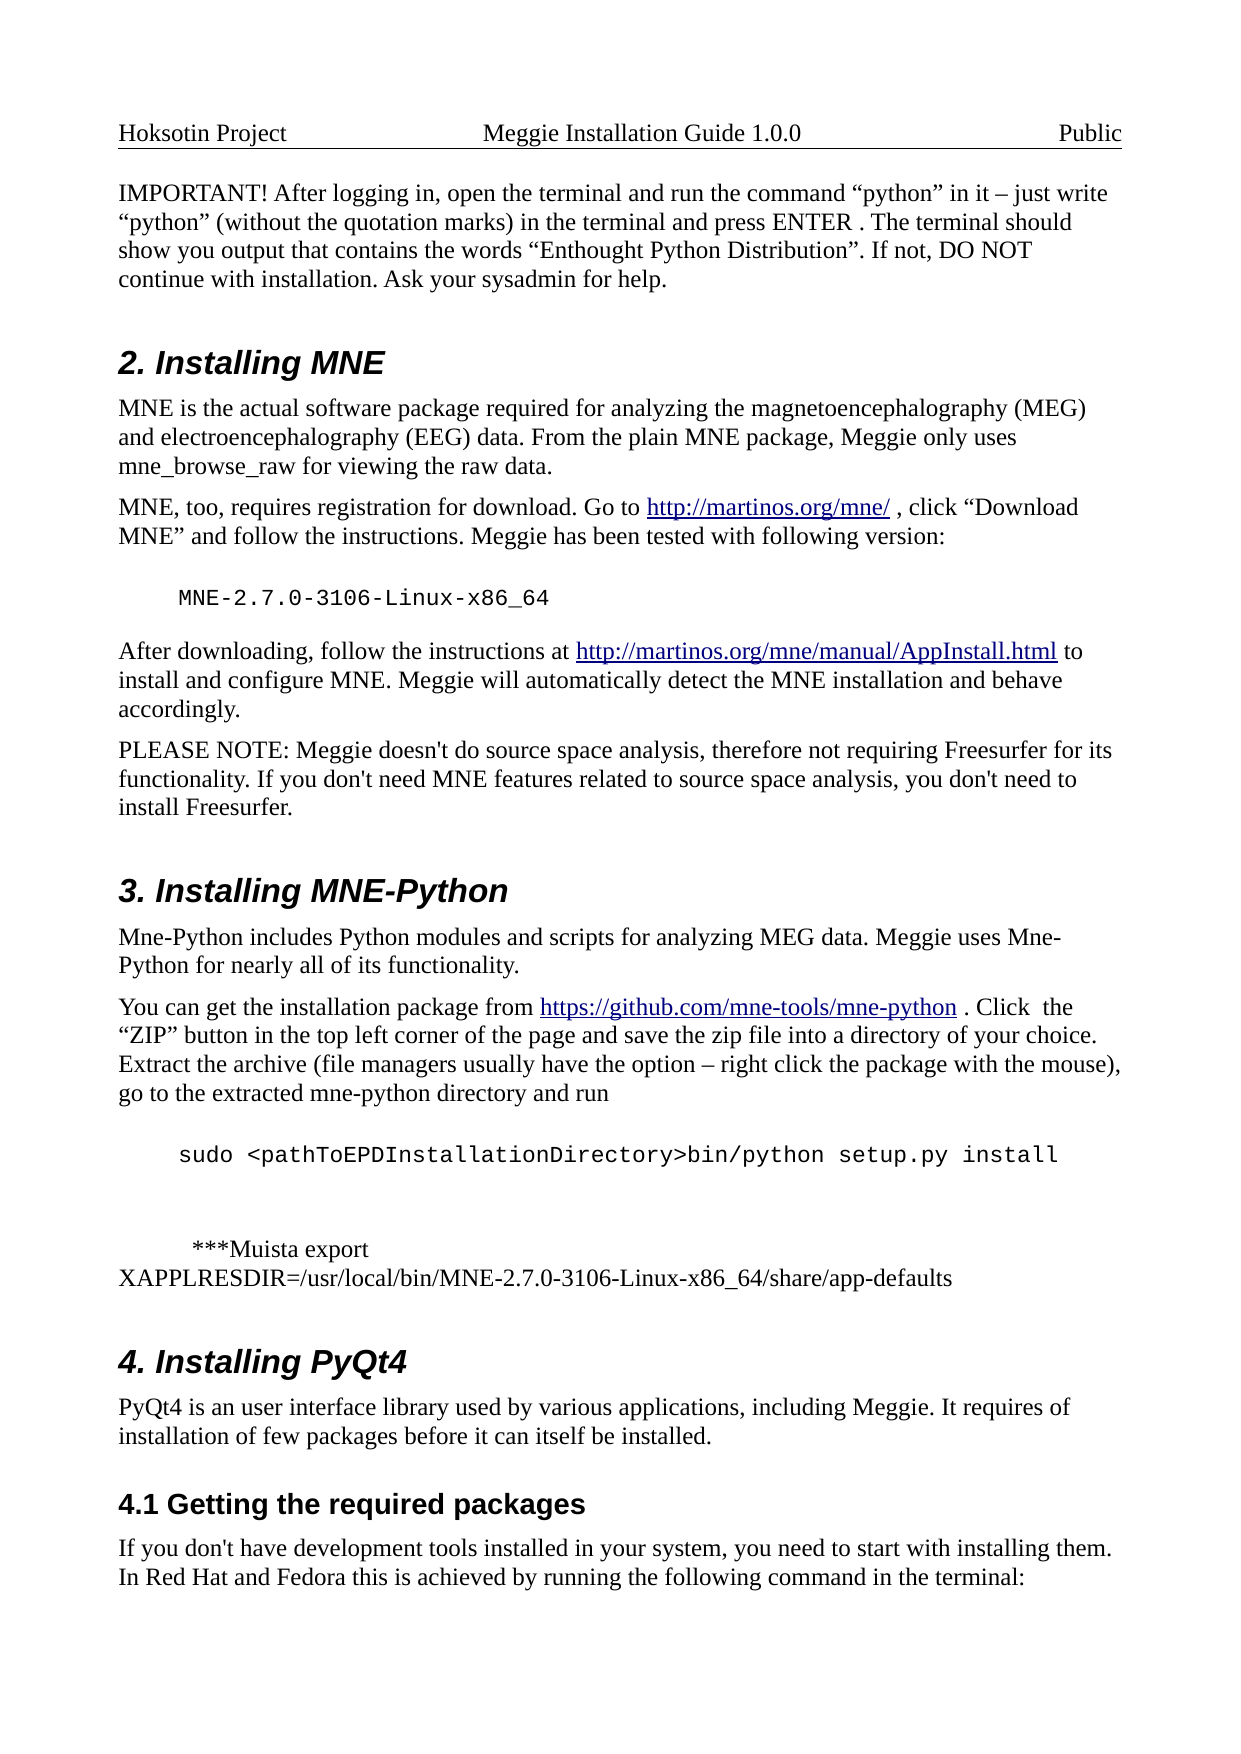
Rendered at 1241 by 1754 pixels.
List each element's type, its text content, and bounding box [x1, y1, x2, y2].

subtitle 3. Installing MNE-Python [118, 871, 1122, 909]
text You can get the installation package from https://github.com/mne-tools/mne-python . Click the “ZIP” button in the top left corner of the page and save the zip file into a directory of your choice. Extract the archive (file managers usually have the option – right click the package with the mouse), go to the extracted mne-python directory and run [118, 992, 1122, 1107]
text MNE is the actual software package required for analyzing the magnetoencephalography (MEG) and electroencephalography (EEG) data. From the plain MNE package, Meggie only uses mne_browse_raw for viewing the raw data. [118, 393, 1122, 480]
text sudo <pathToEPDInstallationDirectory>bin/python setup.py install [178, 1143, 1122, 1169]
subtitle 4. Installing PyQt4 [118, 1342, 1122, 1380]
text If you don't have development tools installed in your system, you need to start with installing them. In Red Hat and Fedora this is achieved by running the following command in the terminal: [118, 1533, 1122, 1591]
subtitle 2. Installing MNE [118, 343, 1122, 382]
subtitle 4.1 Getting the required packages [118, 1487, 1122, 1521]
text PLEASE NOTE: Meggie doesn't do source space analysis, therefore not requiring Freesurfer for its functionality. If you don't need MNE features related to source space analysis, you don't need to install Freesurfer. [118, 735, 1122, 821]
text After downloading, follow the instructions at http://martinos.org/mne/manual/AppInstall.html to install and configure MNE. Meggie will automatically detect the MNE installation and behave accordingly. [118, 636, 1122, 722]
text MNE, too, requires registration for download. Go to http://martinos.org/mne/ , click “Download MNE” and follow the instructions. Meggie has been tested with following version: [118, 492, 1122, 550]
text IMPORTANT! After logging in, open the terminal and run the command “python” in it – just write “python” (without the quotation marks) in the terminal and press ENTER . The terminal should show you output that contains the words “Enthought Python Distribution”. If not, DO NOT continue with installation. Ask your sysadmin for help. [118, 178, 1122, 293]
text ***Muista export XAPPLRESDIR=/usr/local/bin/MNE-2.7.0-3106-Linux-x86_64/share/app-defaults [118, 1234, 1122, 1292]
text Mne-Python includes Python modules and scripts for analyzing MEG data. Meggie uses Mne-Python for nearly all of its functionality. [118, 922, 1122, 979]
text PyQt4 is an user interface library used by various applications, including Meggie. It requires of installation of few packages before it can itself be installed. [118, 1392, 1122, 1449]
text MNE-2.7.0-3106-Linux-x86_64 [178, 586, 1122, 612]
